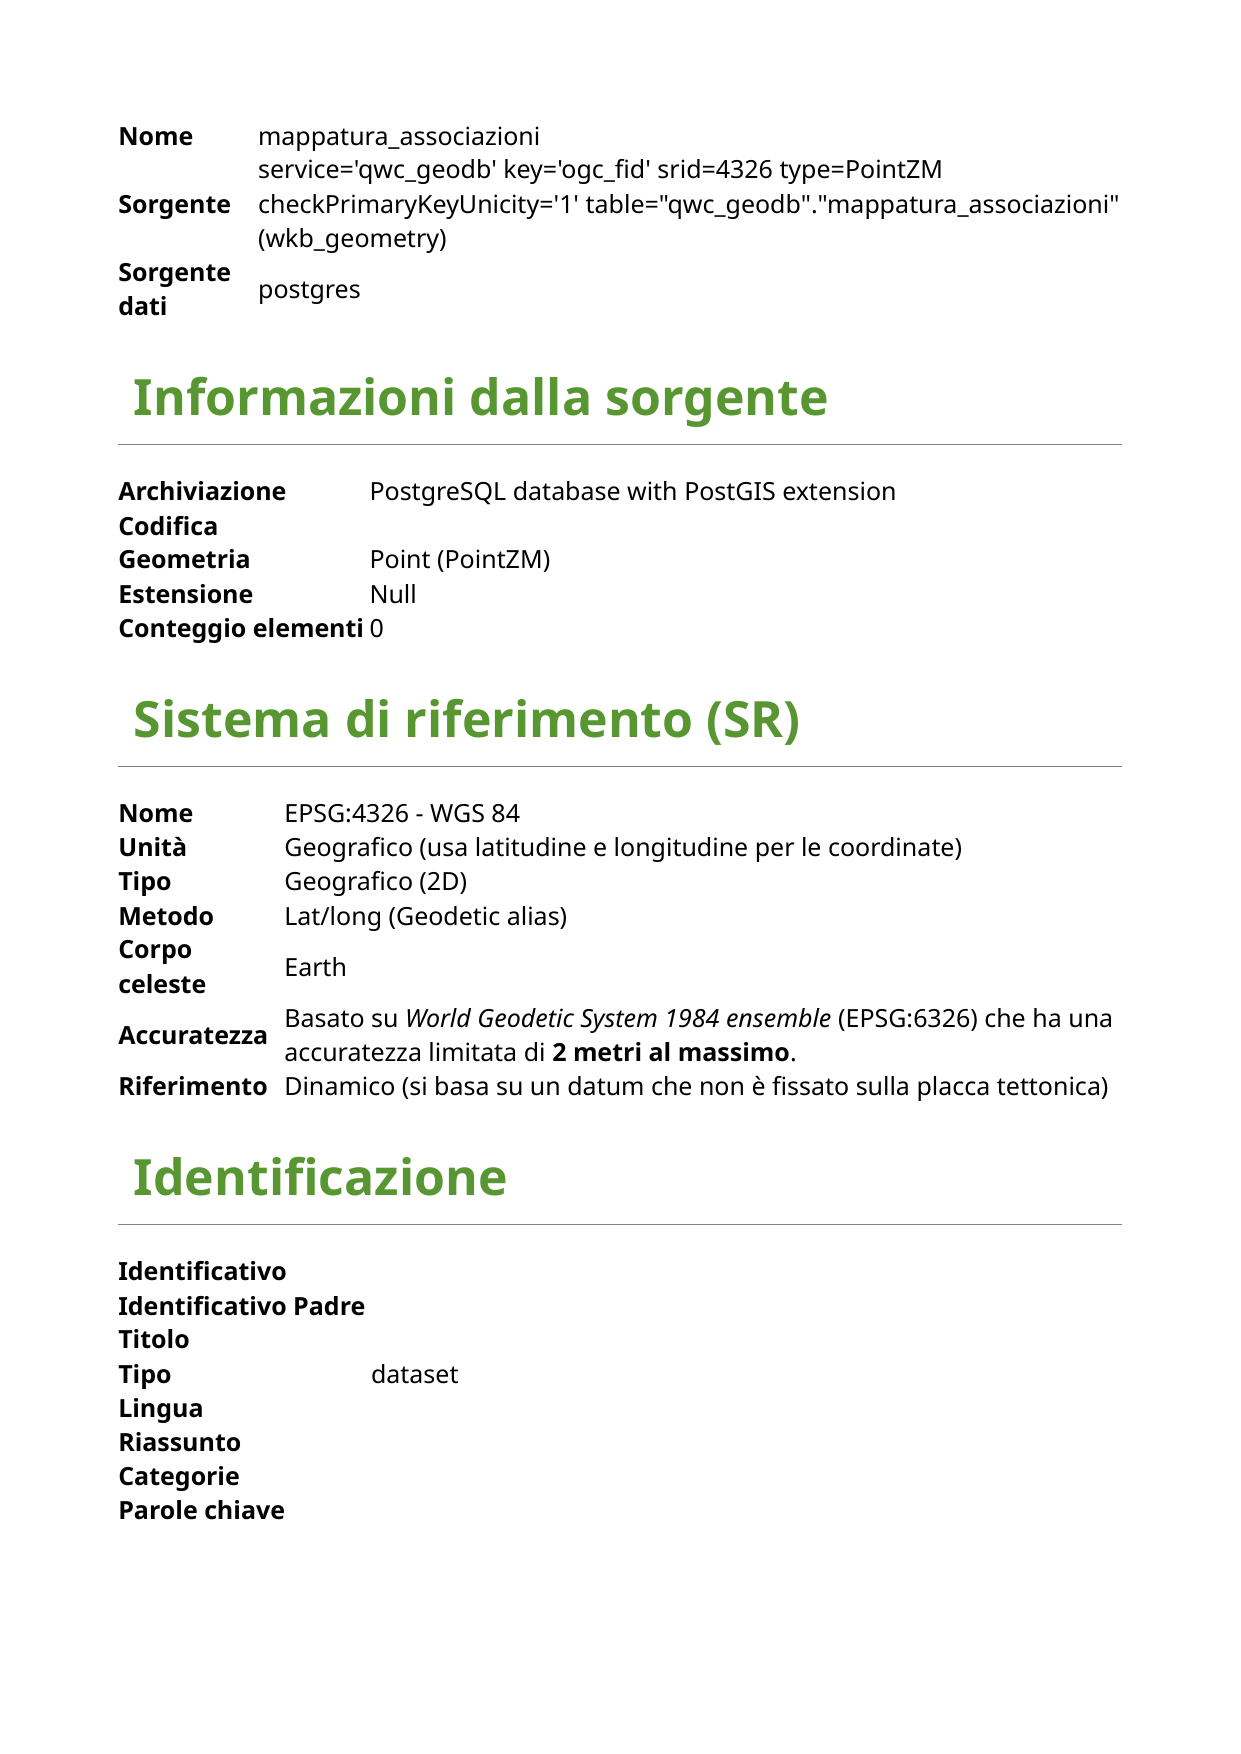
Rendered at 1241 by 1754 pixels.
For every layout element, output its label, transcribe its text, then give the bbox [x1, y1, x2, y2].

table_cell Geometria [118, 542, 369, 576]
table_cell Sorgente [118, 152, 258, 254]
table_cell Tipo [118, 1356, 371, 1390]
subtitle Identificazione [134, 1142, 1106, 1210]
table_cell Conteggio elementi [118, 610, 369, 644]
table_cell Unità [118, 830, 284, 864]
table_cell [371, 1288, 467, 1322]
table_cell postgres [258, 254, 1122, 322]
table_cell Geografico (2D) [284, 864, 1122, 898]
subtitle Sistema di riferimento (SR) [134, 683, 1106, 752]
table_cell Riferimento [118, 1069, 284, 1102]
table_cell Point (PointZM) [369, 542, 905, 576]
table_header Identificativo [118, 1254, 371, 1288]
table_cell Titolo [118, 1322, 371, 1356]
table_cell Corpo celeste [118, 932, 284, 1000]
table_cell Identificativo Padre [118, 1288, 371, 1322]
table_cell [369, 508, 905, 542]
table_cell Parole chiave [118, 1493, 371, 1527]
table_cell 0 [369, 610, 905, 644]
table_cell Null [369, 576, 905, 610]
table_cell Riassunto [118, 1424, 371, 1458]
subtitle Informazioni dalla sorgente [134, 362, 1106, 430]
table_header EPSG:4326 - WGS 84 [284, 796, 1122, 830]
table_cell Categorie [118, 1459, 371, 1492]
table_cell Dinamico (si basa su un datum che non è fissato sulla placca tettonica) [284, 1069, 1122, 1102]
table_cell dataset [371, 1356, 467, 1390]
table_cell [371, 1322, 467, 1356]
table_cell [371, 1390, 467, 1424]
table_cell Lat/long (Geodetic alias) [284, 898, 1122, 932]
table_cell service='qwc_geodb' key='ogc_fid' srid=4326 type=PointZM checkPrimaryKeyUnicity='1' table="qwc_geodb"."mappatura_associazioni" (wkb_geometry) [258, 152, 1122, 254]
table_header [371, 1254, 467, 1288]
table_cell Geografico (usa latitudine e longitudine per le coordinate) [284, 830, 1122, 864]
table_header PostgreSQL database with PostGIS extension [369, 474, 905, 508]
table_cell Lingua [118, 1390, 371, 1424]
table_header Archiviazione [118, 474, 369, 508]
table_cell [371, 1493, 467, 1527]
table_cell Tipo [118, 864, 284, 898]
table_header mappatura_associazioni [258, 118, 1122, 152]
table_header Nome [118, 796, 284, 830]
table_cell Estensione [118, 576, 369, 610]
table_cell Metodo [118, 898, 284, 932]
table_cell Codifica [118, 508, 369, 542]
table_cell Sorgente dati [118, 254, 258, 322]
table_cell Accuratezza [118, 1000, 284, 1068]
table_cell Basato su World Geodetic System 1984 ensemble (EPSG:6326) che ha una accuratezza limitata di 2 metri al massimo. [284, 1000, 1122, 1068]
table_cell [371, 1459, 467, 1492]
table_header Nome [118, 118, 258, 152]
table_cell [371, 1424, 467, 1458]
table_cell Earth [284, 932, 1122, 1000]
